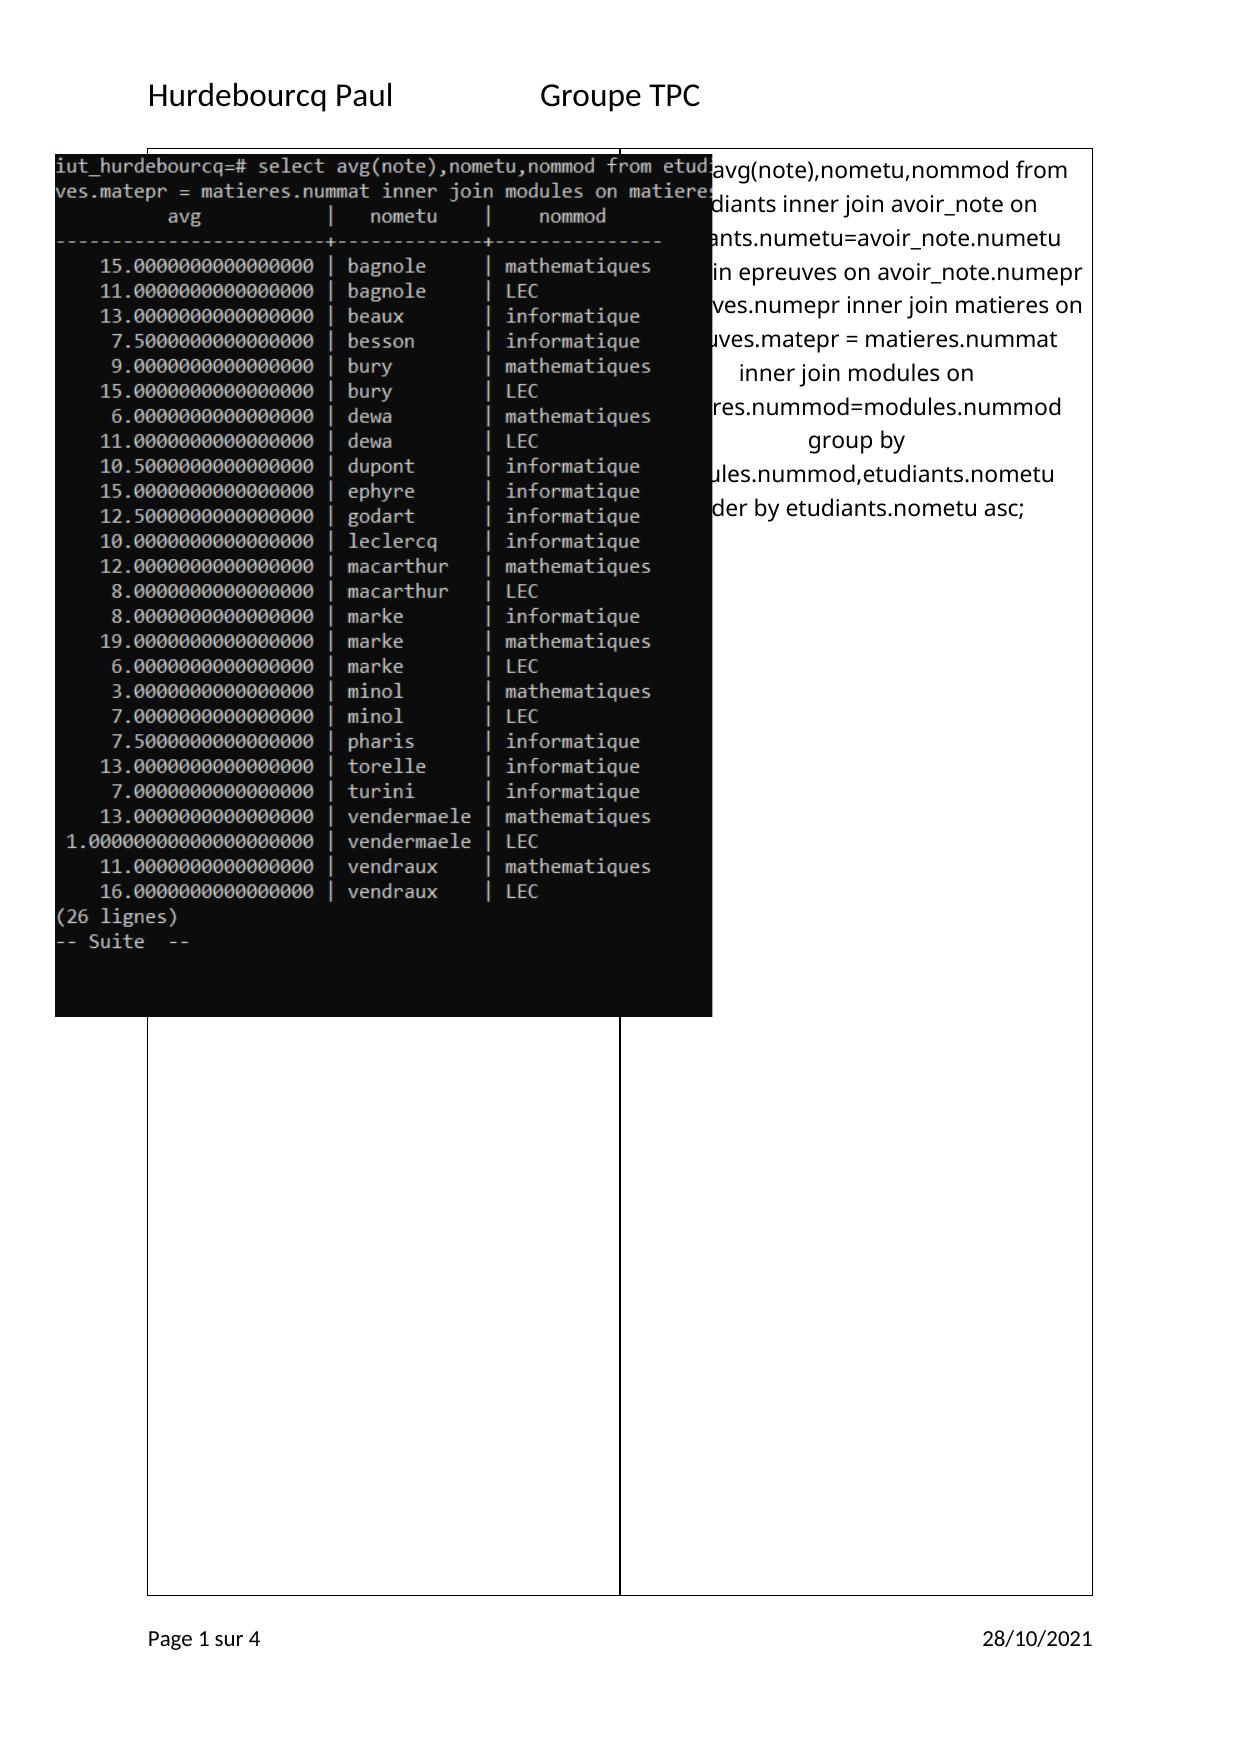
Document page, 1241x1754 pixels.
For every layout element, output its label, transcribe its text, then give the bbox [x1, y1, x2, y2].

table_cell [148, 1017, 619, 1595]
table_cell [148, 149, 619, 154]
picture [55, 154, 713, 1017]
table_cell select avg(note),nometu,nommod from etudiants inner join avoir_note on etudiants.numetu=avoir_note.numetu inner join epreuves on avoir_note.numepr = epreuves.numepr inner join matieres on epreuves.matepr = matieres.nummat inner join modules on matieres.nummod=modules.nummod group by modules.nummod,etudiants.nometu order by etudiants.nometu asc; [621, 149, 1092, 1595]
